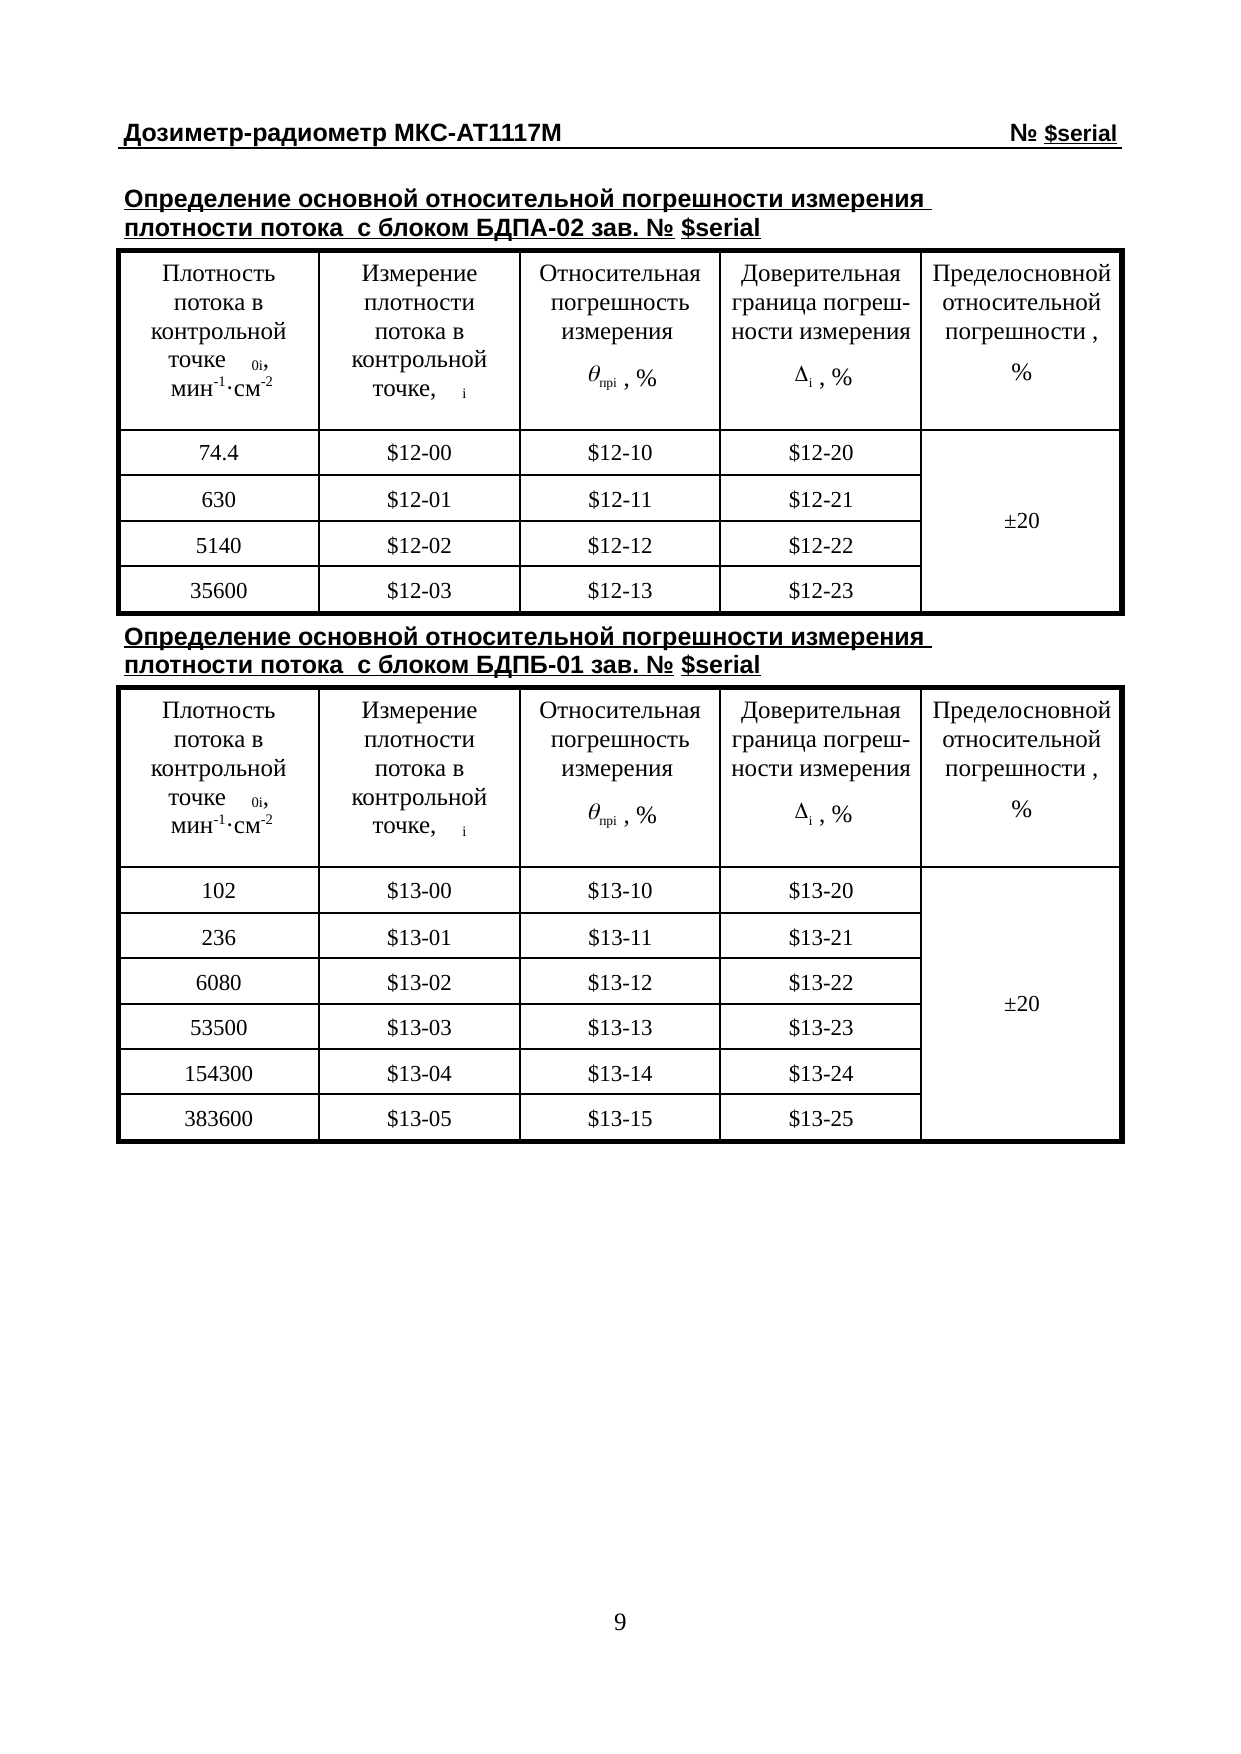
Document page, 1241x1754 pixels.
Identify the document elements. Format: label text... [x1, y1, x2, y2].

table_cell ±20 [922, 431, 1119, 611]
table_cell Доверительная граница погреш-ности измерения , % [721, 253, 920, 429]
table_cell $12-20 [721, 431, 920, 474]
table_cell $12-13 [521, 567, 719, 611]
table_cell $13-20 [721, 868, 920, 912]
table_cell $12-02 [320, 522, 519, 565]
table_cell Относительная погрешность измерения , % [521, 690, 719, 866]
table_header Определение основной относительной погрешности измерения плотности потока с блоком БДПА-02 зав. № $serial [118, 179, 1122, 247]
table_cell $12-01 [320, 476, 519, 520]
table_cell $12-11 [521, 476, 719, 520]
table_cell $13-10 [521, 868, 719, 912]
table_cell $12-10 [521, 431, 719, 474]
table_cell Измерение плотности потока в контрольной точке, i [320, 253, 519, 429]
table_cell 383600 [121, 1095, 318, 1139]
table_cell $13-14 [521, 1050, 719, 1093]
table_cell 6080 [121, 959, 318, 1002]
table_cell $13-12 [521, 959, 719, 1002]
table_cell $13-02 [320, 959, 519, 1002]
table_cell 236 [121, 914, 318, 957]
table_cell $13-11 [521, 914, 719, 957]
table_cell 74,4 [121, 431, 318, 474]
table_cell Доверительная граница погреш-ности измерения , % [721, 690, 920, 866]
table_cell Плотность потока в контрольной точке 0i, мин-1·см-2 [121, 253, 318, 429]
table_cell 35600 [121, 567, 318, 611]
table_cell $12-00 [320, 431, 519, 474]
table_cell $12-22 [721, 522, 920, 565]
table_cell $13-03 [320, 1005, 519, 1048]
table_cell $13-01 [320, 914, 519, 957]
table_cell $12-21 [721, 476, 920, 520]
table_cell $13-23 [721, 1005, 920, 1048]
table_cell Пределосновной относительной погрешности , % [922, 253, 1119, 429]
table_cell $13-05 [320, 1095, 519, 1139]
table_cell $13-24 [721, 1050, 920, 1093]
table_cell Относительная погрешность измерения , % [521, 253, 719, 429]
table_cell 154300 [121, 1050, 318, 1093]
table_cell $13-22 [721, 959, 920, 1002]
table_cell $13-13 [521, 1005, 719, 1048]
table_cell $12-03 [320, 567, 519, 611]
table_cell $13-04 [320, 1050, 519, 1093]
table_cell $13-21 [721, 914, 920, 957]
table_cell 53500 [121, 1005, 318, 1048]
table_cell $13-15 [521, 1095, 719, 1139]
table_cell ±20 [922, 868, 1119, 1139]
table_cell $13-00 [320, 868, 519, 912]
table_cell $13-25 [721, 1095, 920, 1139]
table_cell 102 [121, 868, 318, 912]
table_header Определение основной относительной погрешности измерения плотности потока с блоком БДПБ-01 зав. № $serial [118, 616, 1122, 685]
table_cell $12-12 [521, 522, 719, 565]
table_cell Измерение плотности потока в контрольной точке, i [320, 690, 519, 866]
table_cell Плотность потока в контрольной точке 0i, мин-1·см-2 [121, 690, 318, 866]
table_cell Пределосновной относительной погрешности , % [922, 690, 1119, 866]
table_cell $12-23 [721, 567, 920, 611]
table_cell 630 [121, 476, 318, 520]
table_cell 5140 [121, 522, 318, 565]
